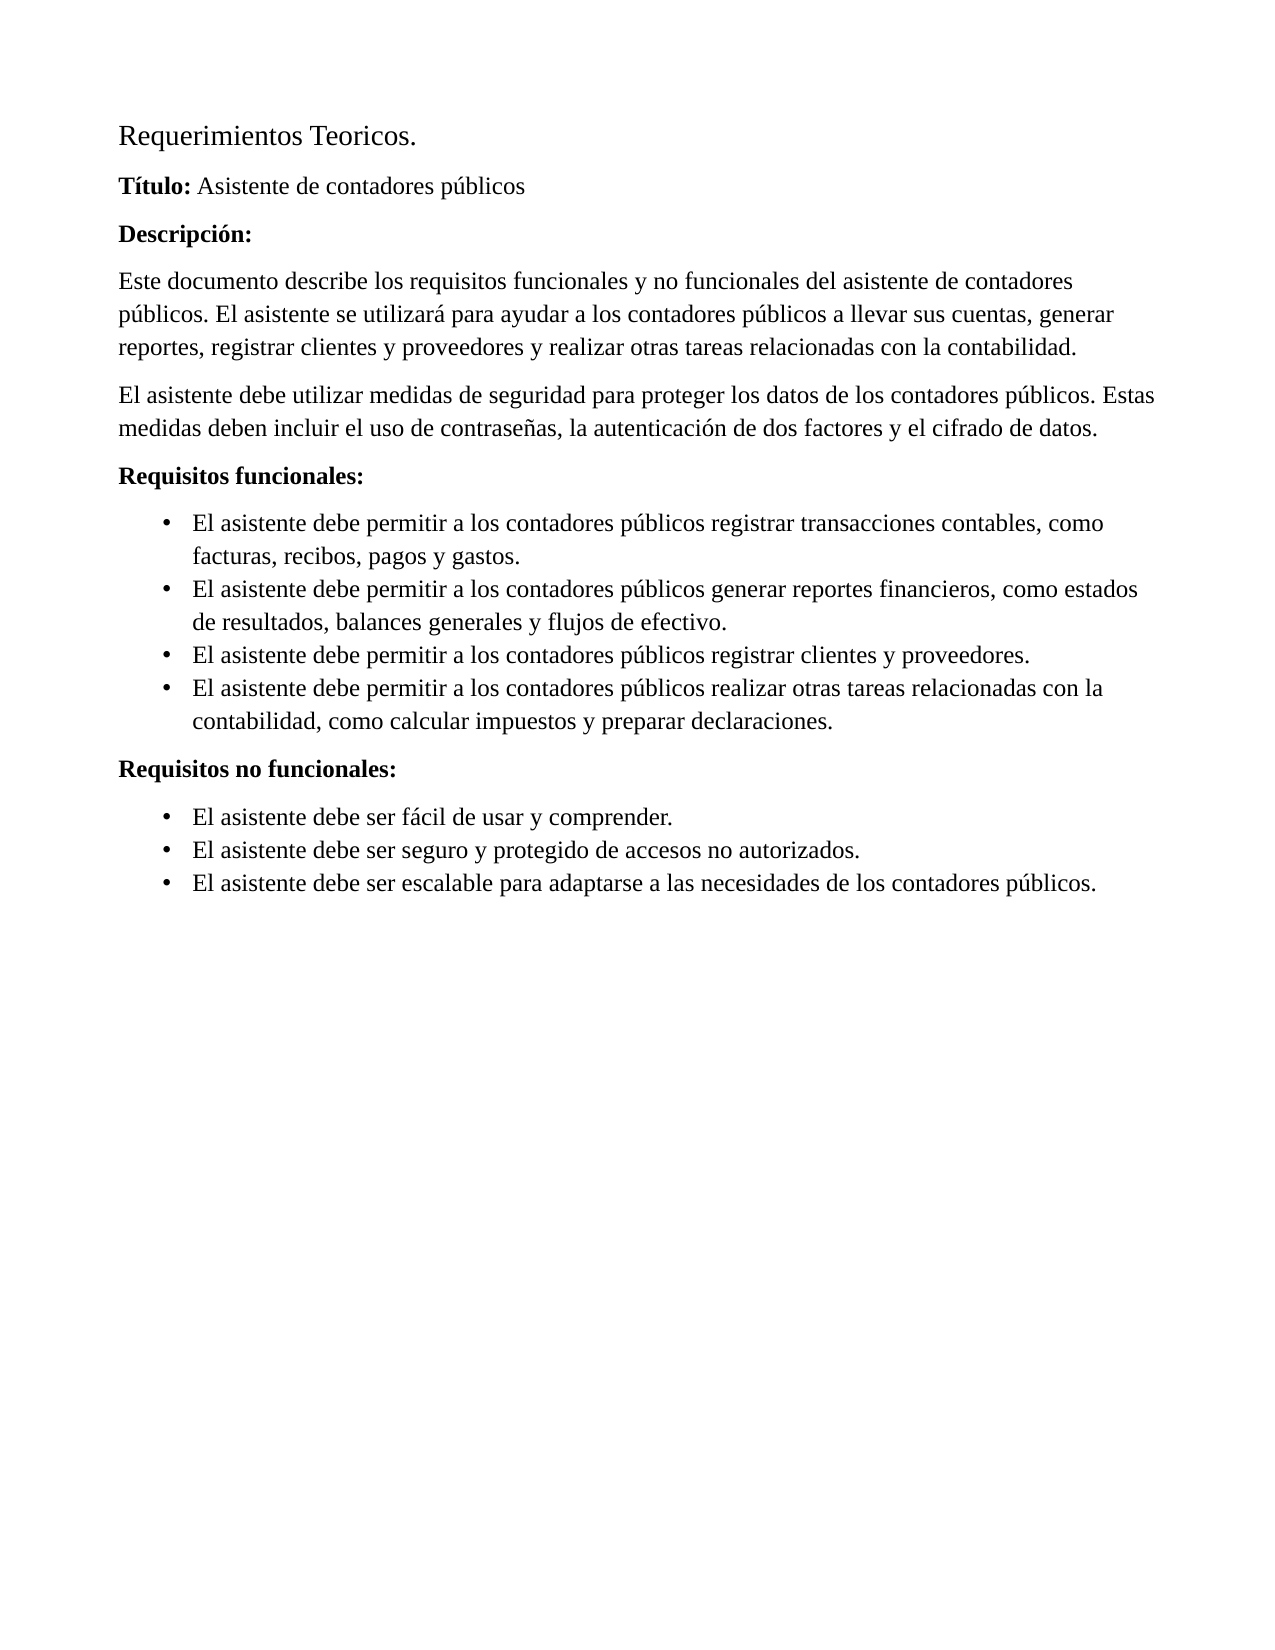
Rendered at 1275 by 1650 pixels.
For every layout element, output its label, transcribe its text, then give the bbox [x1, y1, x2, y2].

text Este documento describe los requisitos funcionales y no funcionales del asistente de contadores públicos. El asistente se utilizará para ayudar a los contadores públicos a llevar sus cuentas, generar reportes, registrar clientes y proveedores y realizar otras tareas relacionadas con la contabilidad. [118, 266, 1157, 361]
text Requisitos no funcionales: [118, 754, 1157, 783]
list El asistente debe ser fácil de usar y comprender. [162, 802, 1157, 830]
list El asistente debe permitir a los contadores públicos registrar transacciones contables, como facturas, recibos, pagos y gastos. [162, 508, 1157, 570]
text Descripción: [118, 219, 1157, 248]
list El asistente debe permitir a los contadores públicos generar reportes financieros, como estados de resultados, balances generales y flujos de efectivo. [162, 574, 1157, 636]
text Requerimientos Teoricos. [118, 118, 1157, 152]
text El asistente debe utilizar medidas de seguridad para proteger los datos de los contadores públicos. Estas medidas deben incluir el uso de contraseñas, la autenticación de dos factores y el cifrado de datos. [118, 380, 1157, 442]
list El asistente debe ser escalable para adaptarse a las necesidades de los contadores públicos. [162, 868, 1157, 896]
list El asistente debe permitir a los contadores públicos registrar clientes y proveedores. [162, 640, 1157, 669]
text Título: Asistente de contadores públicos [118, 171, 1157, 200]
list El asistente debe ser seguro y protegido de accesos no autorizados. [162, 835, 1157, 863]
list El asistente debe permitir a los contadores públicos realizar otras tareas relacionadas con la contabilidad, como calcular impuestos y preparar declaraciones. [162, 673, 1157, 735]
text Requisitos funcionales: [118, 461, 1157, 489]
